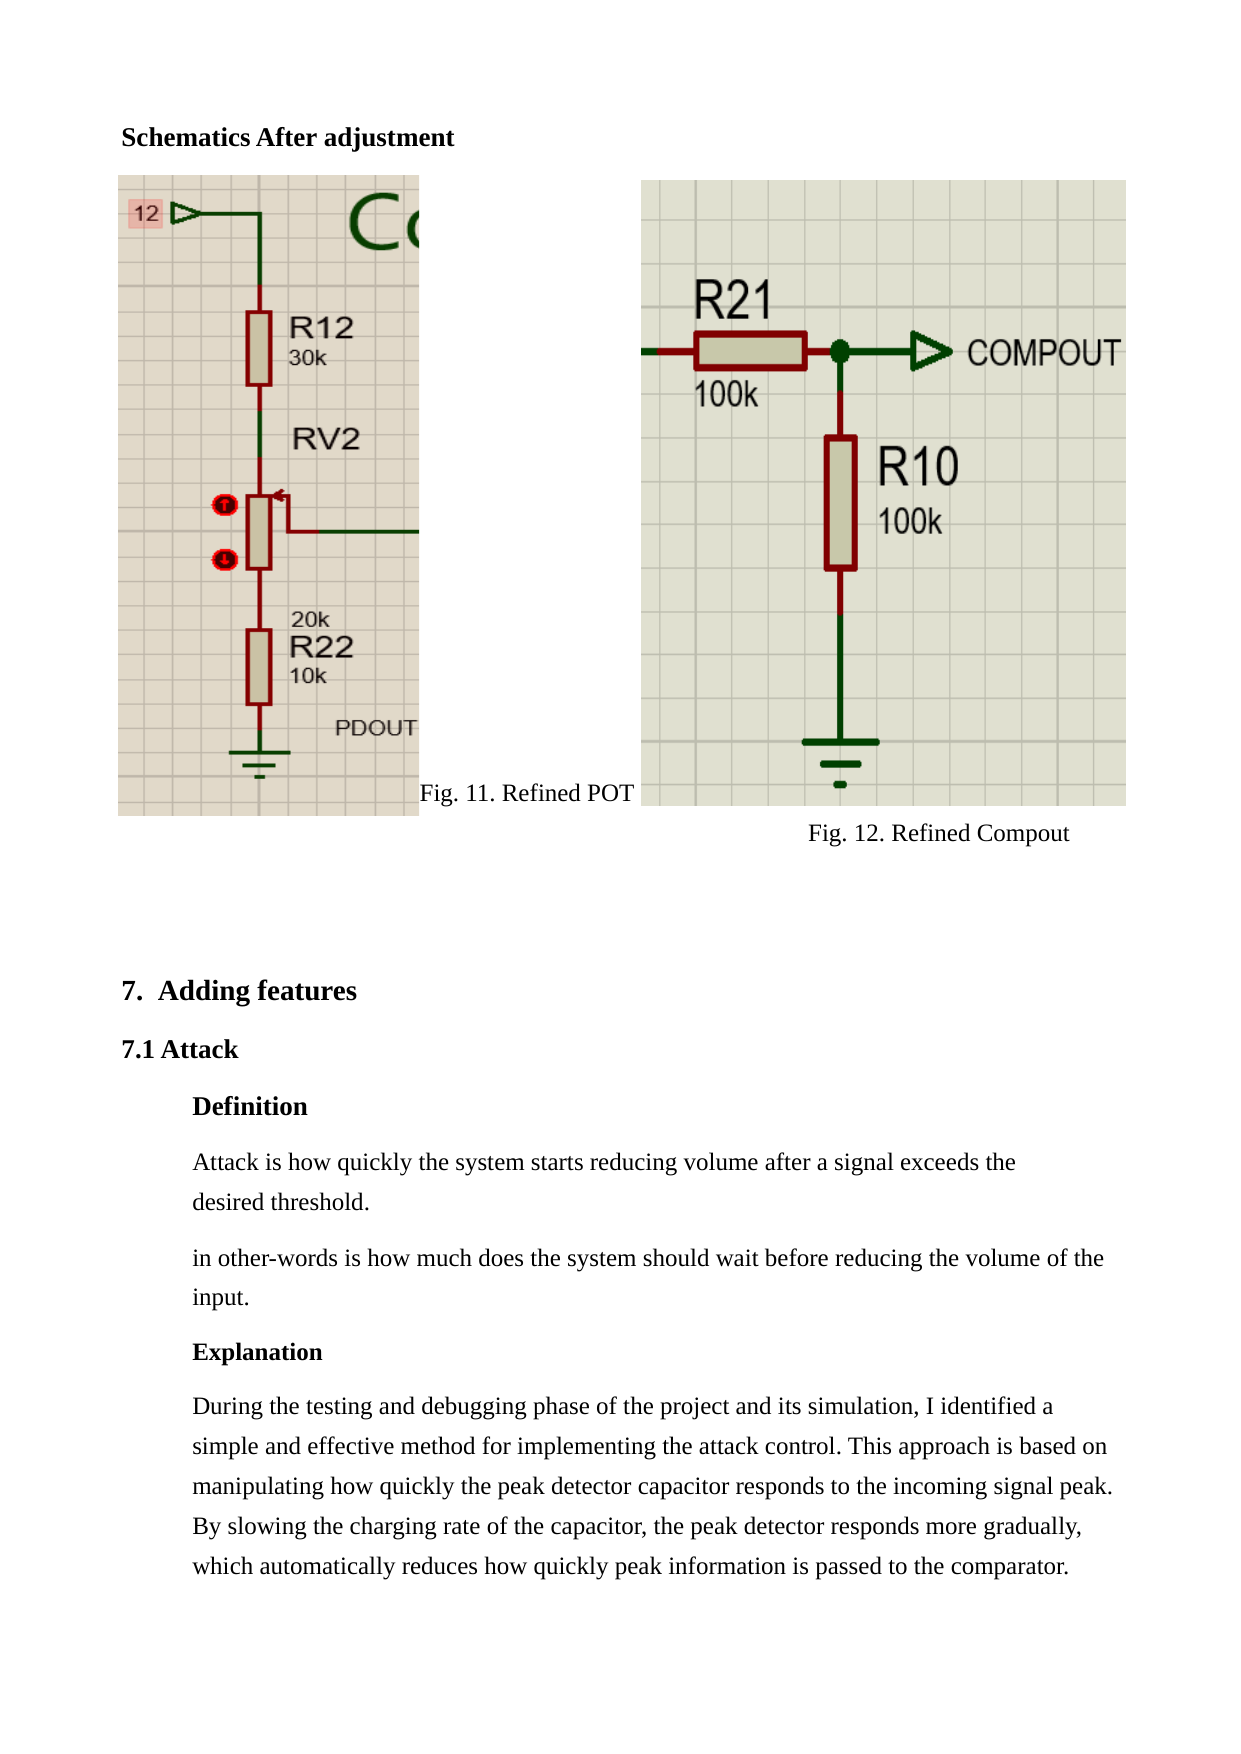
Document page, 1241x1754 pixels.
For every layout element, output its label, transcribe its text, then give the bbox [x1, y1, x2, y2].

text Attack is how quickly the system starts reducing volume after a signal exceeds the desired threshold. [118, 1144, 1122, 1219]
picture [641, 180, 1126, 806]
picture [118, 175, 420, 816]
text Definition [119, 1088, 311, 1124]
text Explanation [119, 1335, 325, 1368]
text Fig. 11. Refined POT Fig. 12. Refined Compout [420, 774, 1122, 849]
text in other-words is how much does the system should wait before reducing the volume of the input. [118, 1239, 1122, 1314]
text Schematics After adjustment [119, 119, 458, 155]
text 7.1 Attack [119, 1031, 241, 1067]
text [459, 118, 1122, 155]
text Fig. 11. Refined POT Fig. 12. Refined Compout [420, 776, 637, 809]
text [312, 1087, 1122, 1124]
text 7. Adding features [119, 971, 360, 1009]
text Fig. 11. Refined POT Fig. 12. Refined Compout [118, 816, 1073, 849]
text [326, 1334, 1122, 1368]
text [242, 1030, 1122, 1067]
text During the testing and debugging phase of the project and its simulation, I identified a simple and effective method for implementing the attack control. This approach is based on manipulating how quickly the peak detector capacitor responds to the incoming signal peak. By slowing the charging rate of the capacitor, the peak detector responds more gradually, which automatically reduces how quickly peak information is passed to the comparator. [118, 1388, 1122, 1583]
text [361, 970, 1122, 1009]
